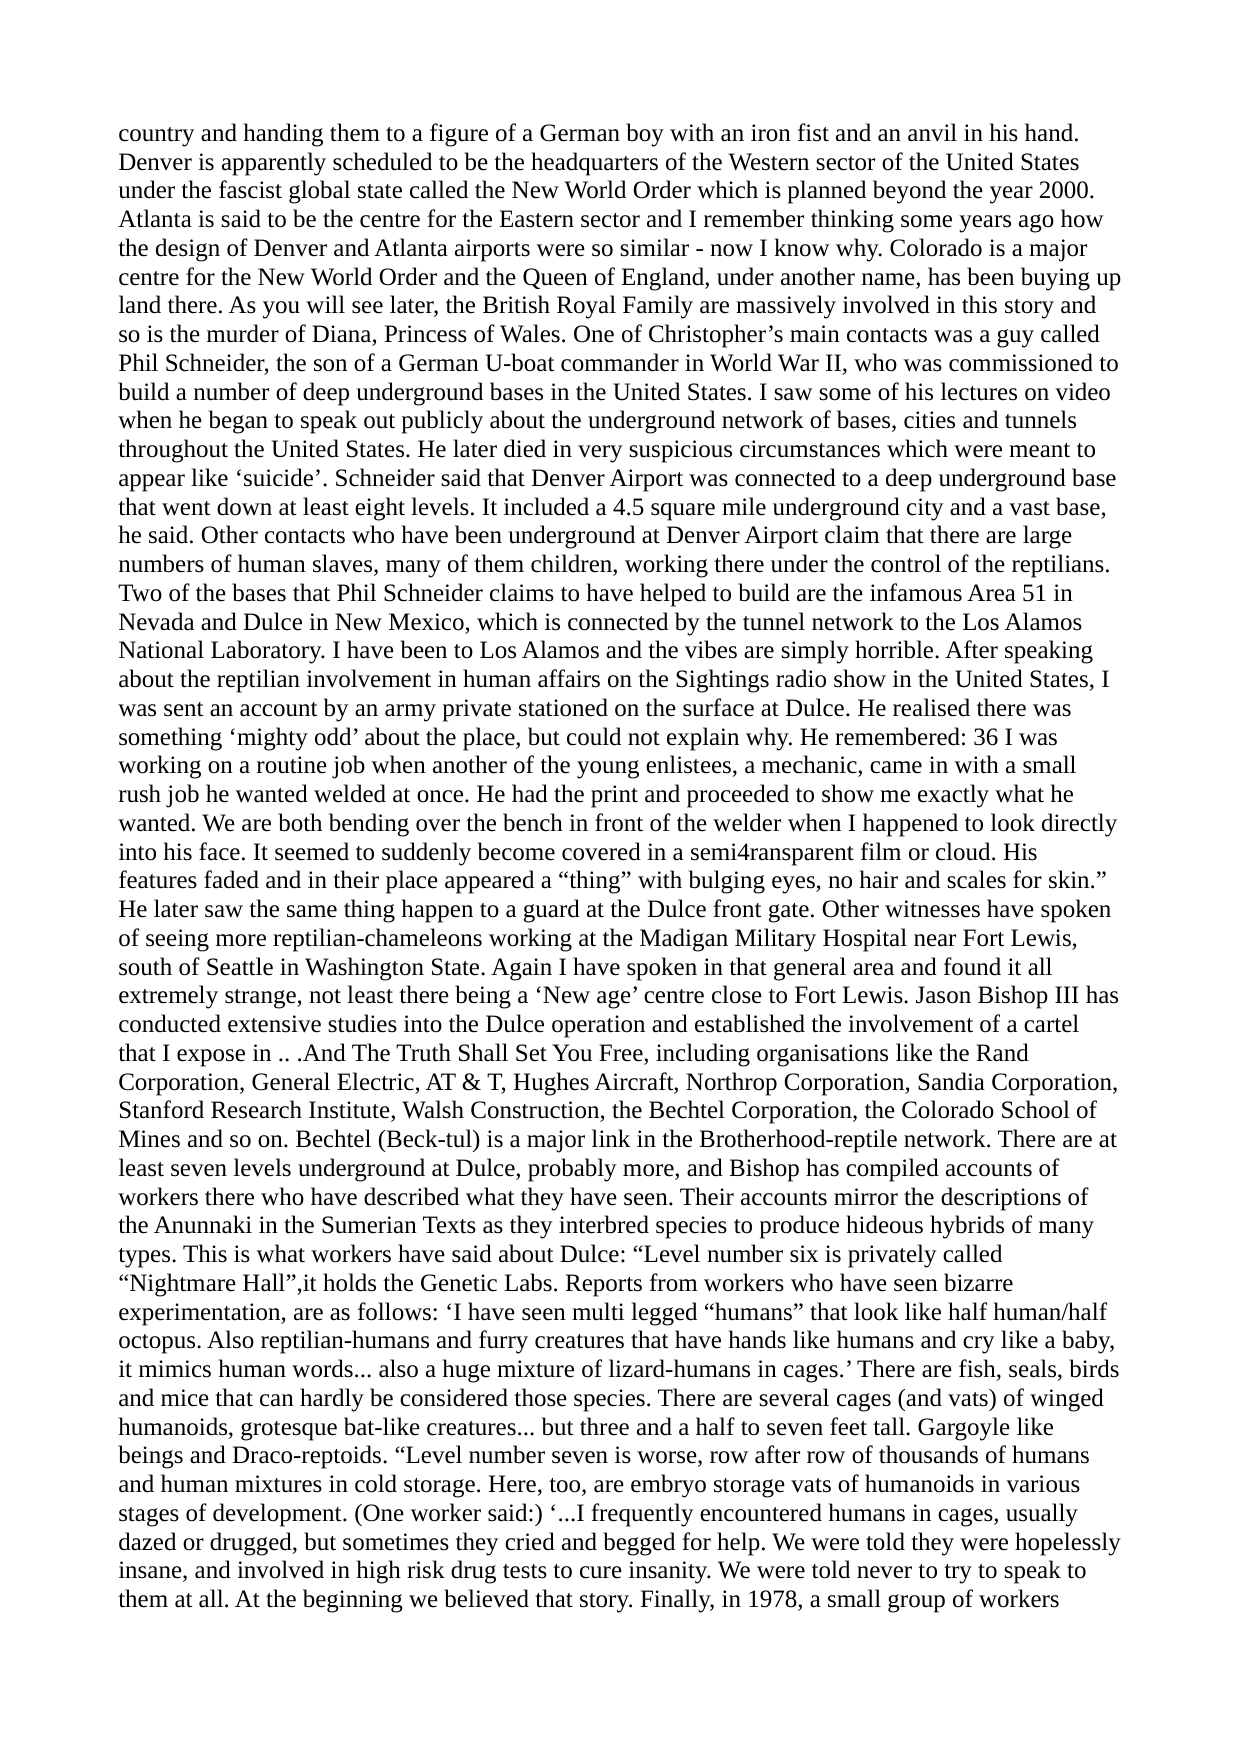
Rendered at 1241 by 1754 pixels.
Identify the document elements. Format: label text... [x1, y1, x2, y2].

text country and handing them to a figure of a German boy with an iron fist and an anvil in his hand. Denver is apparently scheduled to be the headquarters of the Western sector of the United States under the fascist global state called the New World Order which is planned beyond the year 2000. Atlanta is said to be the centre for the Eastern sector and I remember thinking some years ago how the design of Denver and Atlanta airports were so similar - now I know why. Colorado is a major centre for the New World Order and the Queen of England, under another name, has been buying up land there. As you will see later, the British Royal Family are massively involved in this story and so is the murder of Diana, Princess of Wales. One of Christopher’s main contacts was a guy called Phil Schneider, the son of a German U-boat commander in World War II, who was commissioned to build a number of deep underground bases in the United States. I saw some of his lectures on video when he began to speak out publicly about the underground network of bases, cities and tunnels throughout the United States. He later died in very suspicious circumstances which were meant to appear like ‘suicide’. Schneider said that Denver Airport was connected to a deep underground base that went down at least eight levels. It included a 4.5 square mile underground city and a vast base, he said. Other contacts who have been underground at Denver Airport claim that there are large numbers of human slaves, many of them children, working there under the control of the reptilians. Two of the bases that Phil Schneider claims to have helped to build are the infamous Area 51 in Nevada and Dulce in New Mexico, which is connected by the tunnel network to the Los Alamos National Laboratory. I have been to Los Alamos and the vibes are simply horrible. After speaking about the reptilian involvement in human affairs on the Sightings radio show in the United States, I was sent an account by an army private stationed on the surface at Dulce. He realised there was something ‘mighty odd’ about the place, but could not explain why. He remembered: 36 I was working on a routine job when another of the young enlistees, a mechanic, came in with a small rush job he wanted welded at once. He had the print and proceeded to show me exactly what he wanted. We are both bending over the bench in front of the welder when I happened to look directly into his face. It seemed to suddenly become covered in a semi4ransparent film or cloud. His features faded and in their place appeared a “thing” with bulging eyes, no hair and scales for skin.” He later saw the same thing happen to a guard at the Dulce front gate. Other witnesses have spoken of seeing more reptilian-chameleons working at the Madigan Military Hospital near Fort Lewis, south of Seattle in Washington State. Again I have spoken in that general area and found it all extremely strange, not least there being a ‘New age’ centre close to Fort Lewis. Jason Bishop III has conducted extensive studies into the Dulce operation and established the involvement of a cartel that I expose in .. .And The Truth Shall Set You Free, including organisations like the Rand Corporation, General Electric, AT & T, Hughes Aircraft, Northrop Corporation, Sandia Corporation, Stanford Research Institute, Walsh Construction, the Bechtel Corporation, the Colorado School of Mines and so on. Bechtel (Beck-tul) is a major link in the Brotherhood-reptile network. There are at least seven levels underground at Dulce, probably more, and Bishop has compiled accounts of workers there who have described what they have seen. Their accounts mirror the descriptions of the Anunnaki in the Sumerian Texts as they interbred species to produce hideous hybrids of many types. This is what workers have said about Dulce: “Level number six is privately called “Nightmare Hall”,it holds the Genetic Labs. Reports from workers who have seen bizarre experimentation, are as follows: ‘I have seen multi legged “humans” that look like half human/half octopus. Also reptilian-humans and furry creatures that have hands like humans and cry like a baby, it mimics human words... also a huge mixture of lizard-humans in cages.’ There are fish, seals, birds and mice that can hardly be considered those species. There are several cages (and vats) of winged humanoids, grotesque bat-like creatures... but three and a half to seven feet tall. Gargoyle like beings and Draco-reptoids. “Level number seven is worse, row after row of thousands of humans and human mixtures in cold storage. Here, too, are embryo storage vats of humanoids in various stages of development. (One worker said:) ‘...I frequently encountered humans in cages, usually dazed or drugged, but sometimes they cried and begged for help. We were told they were hopelessly insane, and involved in high risk drug tests to cure insanity. We were told never to try to speak to them at all. At the beginning we believed that story. Finally, in 1978, a small group of workers [118, 118, 1122, 1613]
